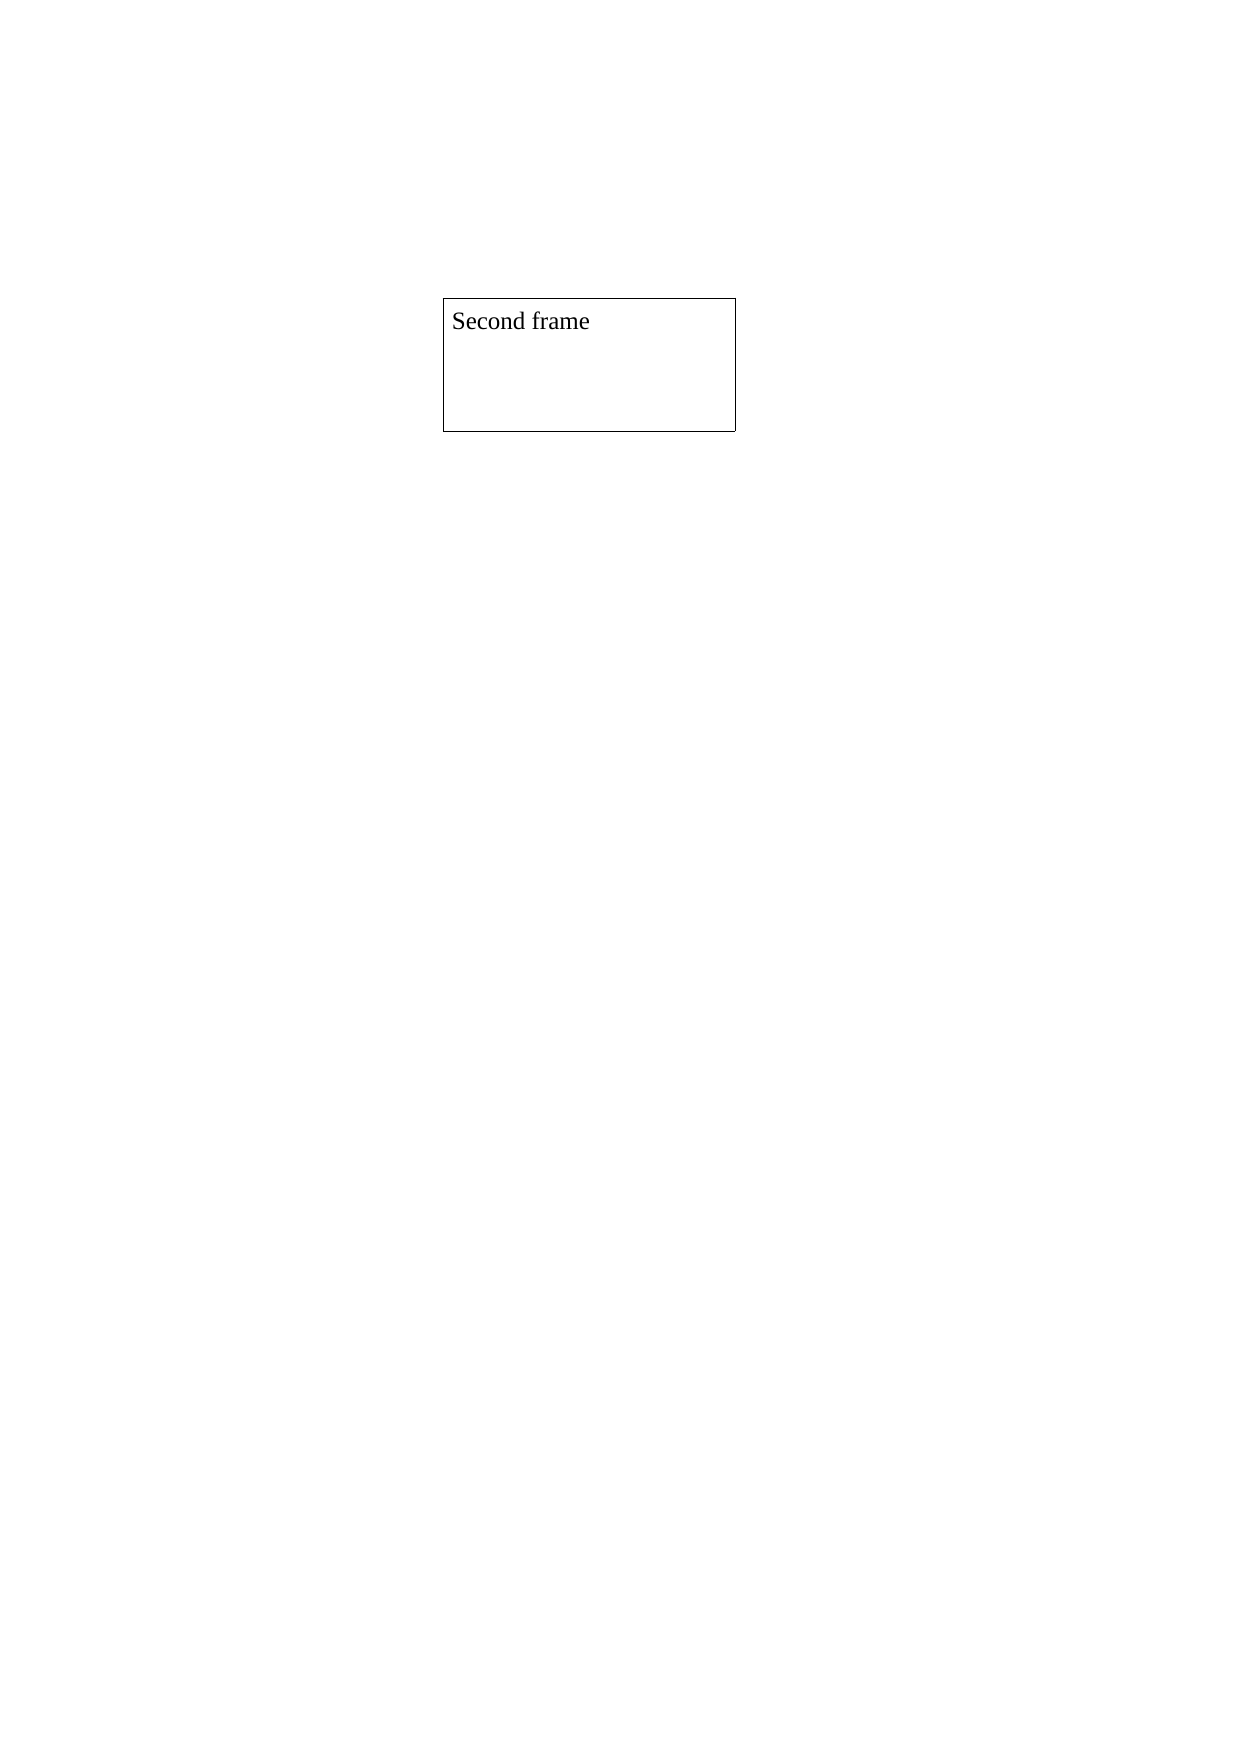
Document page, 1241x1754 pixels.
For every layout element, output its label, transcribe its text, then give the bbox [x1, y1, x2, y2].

text Second frame [452, 306, 726, 335]
